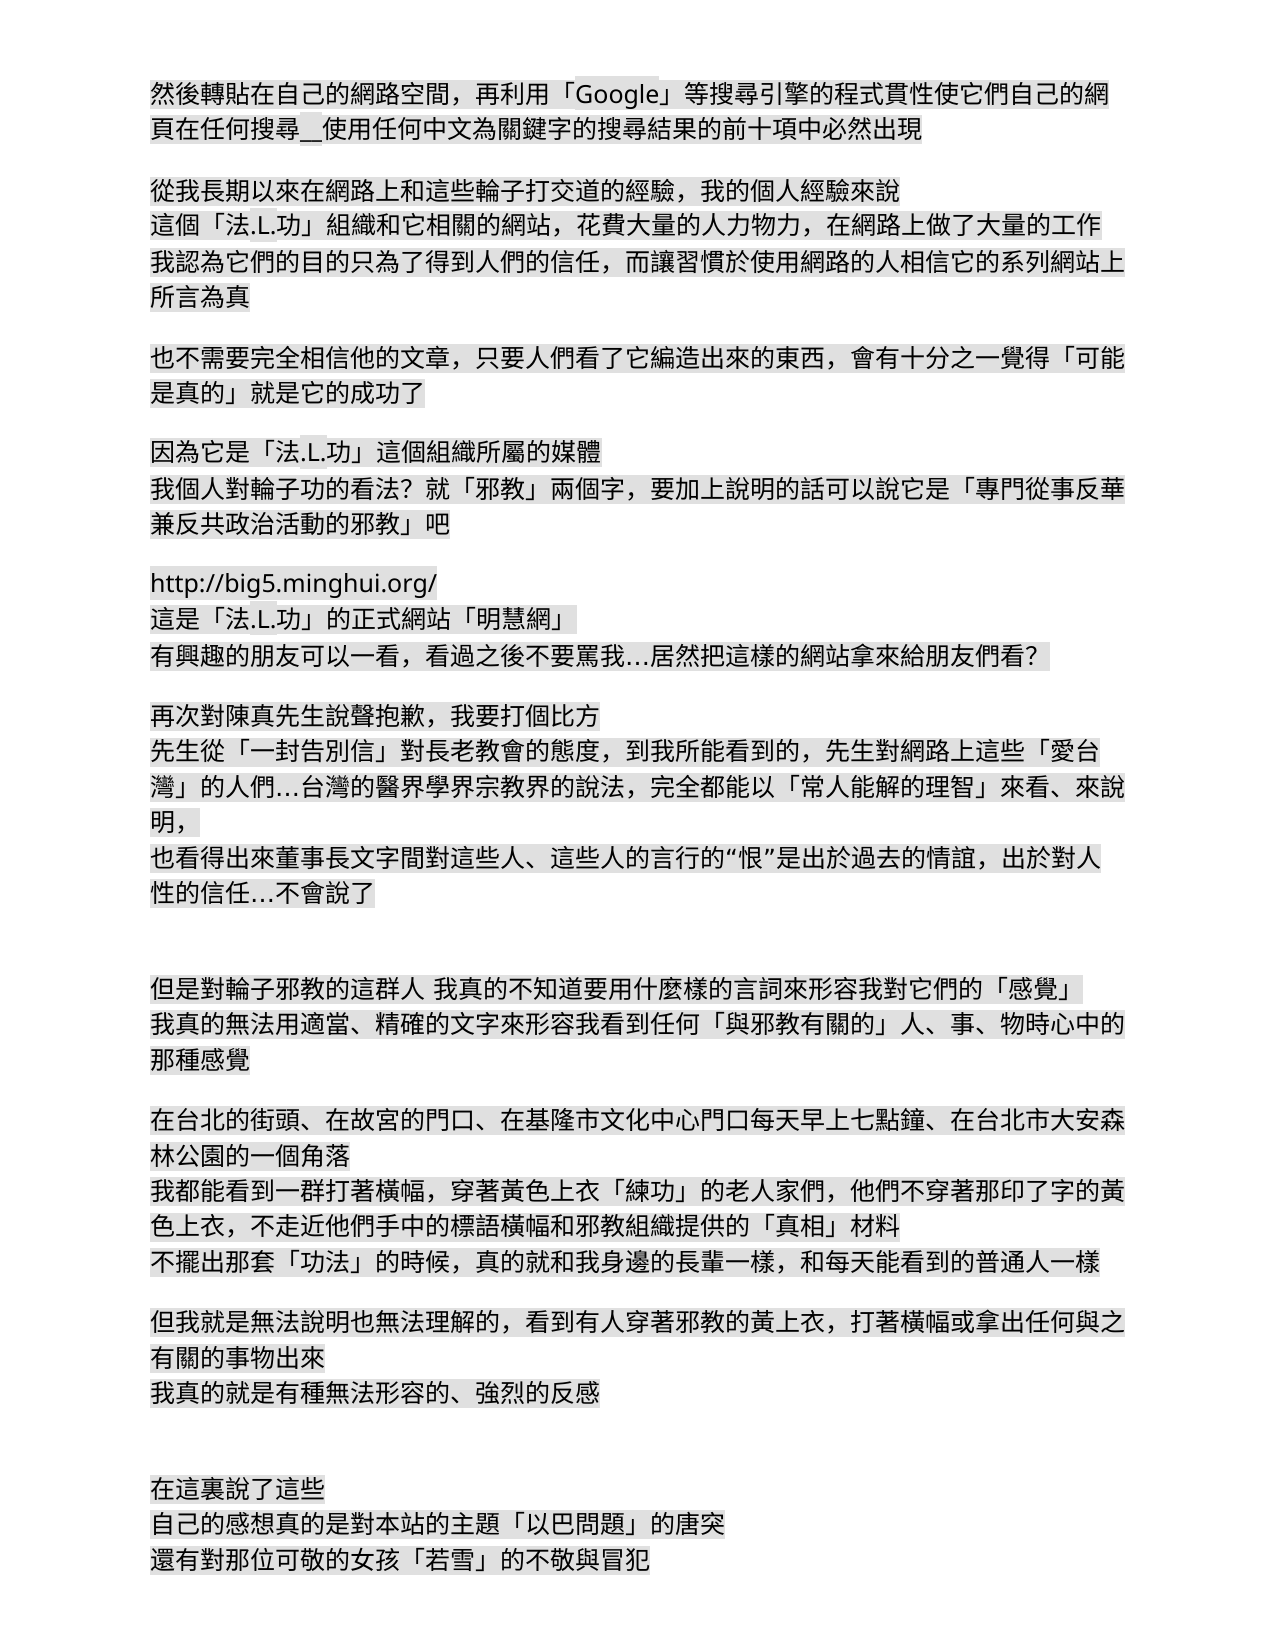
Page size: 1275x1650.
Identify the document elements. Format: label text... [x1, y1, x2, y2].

text 再次對陳真先生說聲抱歉，我要打個比方 先生從「一封告別信」對長老教會的態度，到我所能看到的，先生對網路上這些「愛台灣」的人們…台灣的醫界學界宗教界的說法，完全都能以「常人能解的理智」來看、來說明， 也看得出來董事長文字間對這些人、這些人的言行的“恨”是出於過去的情誼，出於對人性的信任…不會說了 [150, 696, 1125, 908]
text 從我長期以來在網路上和這些輪子打交道的經驗，我的個人經驗來說 這個「法.L.功」組織和它相關的網站，花費大量的人力物力，在網路上做了大量的工作 我認為它們的目的只為了得到人們的信任，而讓習慣於使用網路的人相信它的系列網站上所言為真 [150, 171, 1125, 312]
text 因為它是「法.L.功」這個組織所屬的媒體 我個人對輪子功的看法？就「邪教」兩個字，要加上說明的話可以說它是「專門從事反華兼反共政治活動的邪教」吧 [150, 433, 1125, 539]
text http://big5.minghui.org/ 這是「法.L.功」的正式網站「明慧網」 有興趣的朋友可以一看，看過之後不要罵我…居然把這樣的網站拿來給朋友們看？ [150, 564, 1125, 671]
text 在台北的街頭、在故宮的門口、在基隆市文化中心門口每天早上七點鐘、在台北市大安森林公園的一個角落 我都能看到一群打著橫幅，穿著黃色上衣「練功」的老人家們，他們不穿著那印了字的黃色上衣，不走近他們手中的標語橫幅和邪教組織提供的「真相」材料 不擺出那套「功法」的時候，真的就和我身邊的長輩一樣，和每天能看到的普通人一樣 [150, 1100, 1125, 1277]
text 然後轉貼在自己的網路空間，再利用「Google」等搜尋引擎的程式貫性使它們自己的網頁在任何搜尋__使用任何中文為關鍵字的搜尋結果的前十項中必然出現 [150, 75, 1125, 146]
text 但我就是無法說明也無法理解的，看到有人穿著邪教的黃上衣，打著橫幅或拿出任何與之有關的事物出來 我真的就是有種無法形容的、強烈的反感 [150, 1302, 1125, 1408]
text 也不需要完全相信他的文章，只要人們看了它編造出來的東西，會有十分之一覺得「可能是真的」就是它的成功了 [150, 337, 1125, 408]
text 但是對輪子邪教的這群人 我真的不知道要用什麼樣的言詞來形容我對它們的「感覺」 我真的無法用適當、精確的文字來形容我看到任何「與邪教有關的」人、事、物時心中的那種感覺 [150, 933, 1125, 1075]
text 在這裏說了這些 自己的感想真的是對本站的主題「以巴問題」的唐突 還有對那位可敬的女孩「若雪」的不敬與冒犯 [150, 1433, 1125, 1575]
